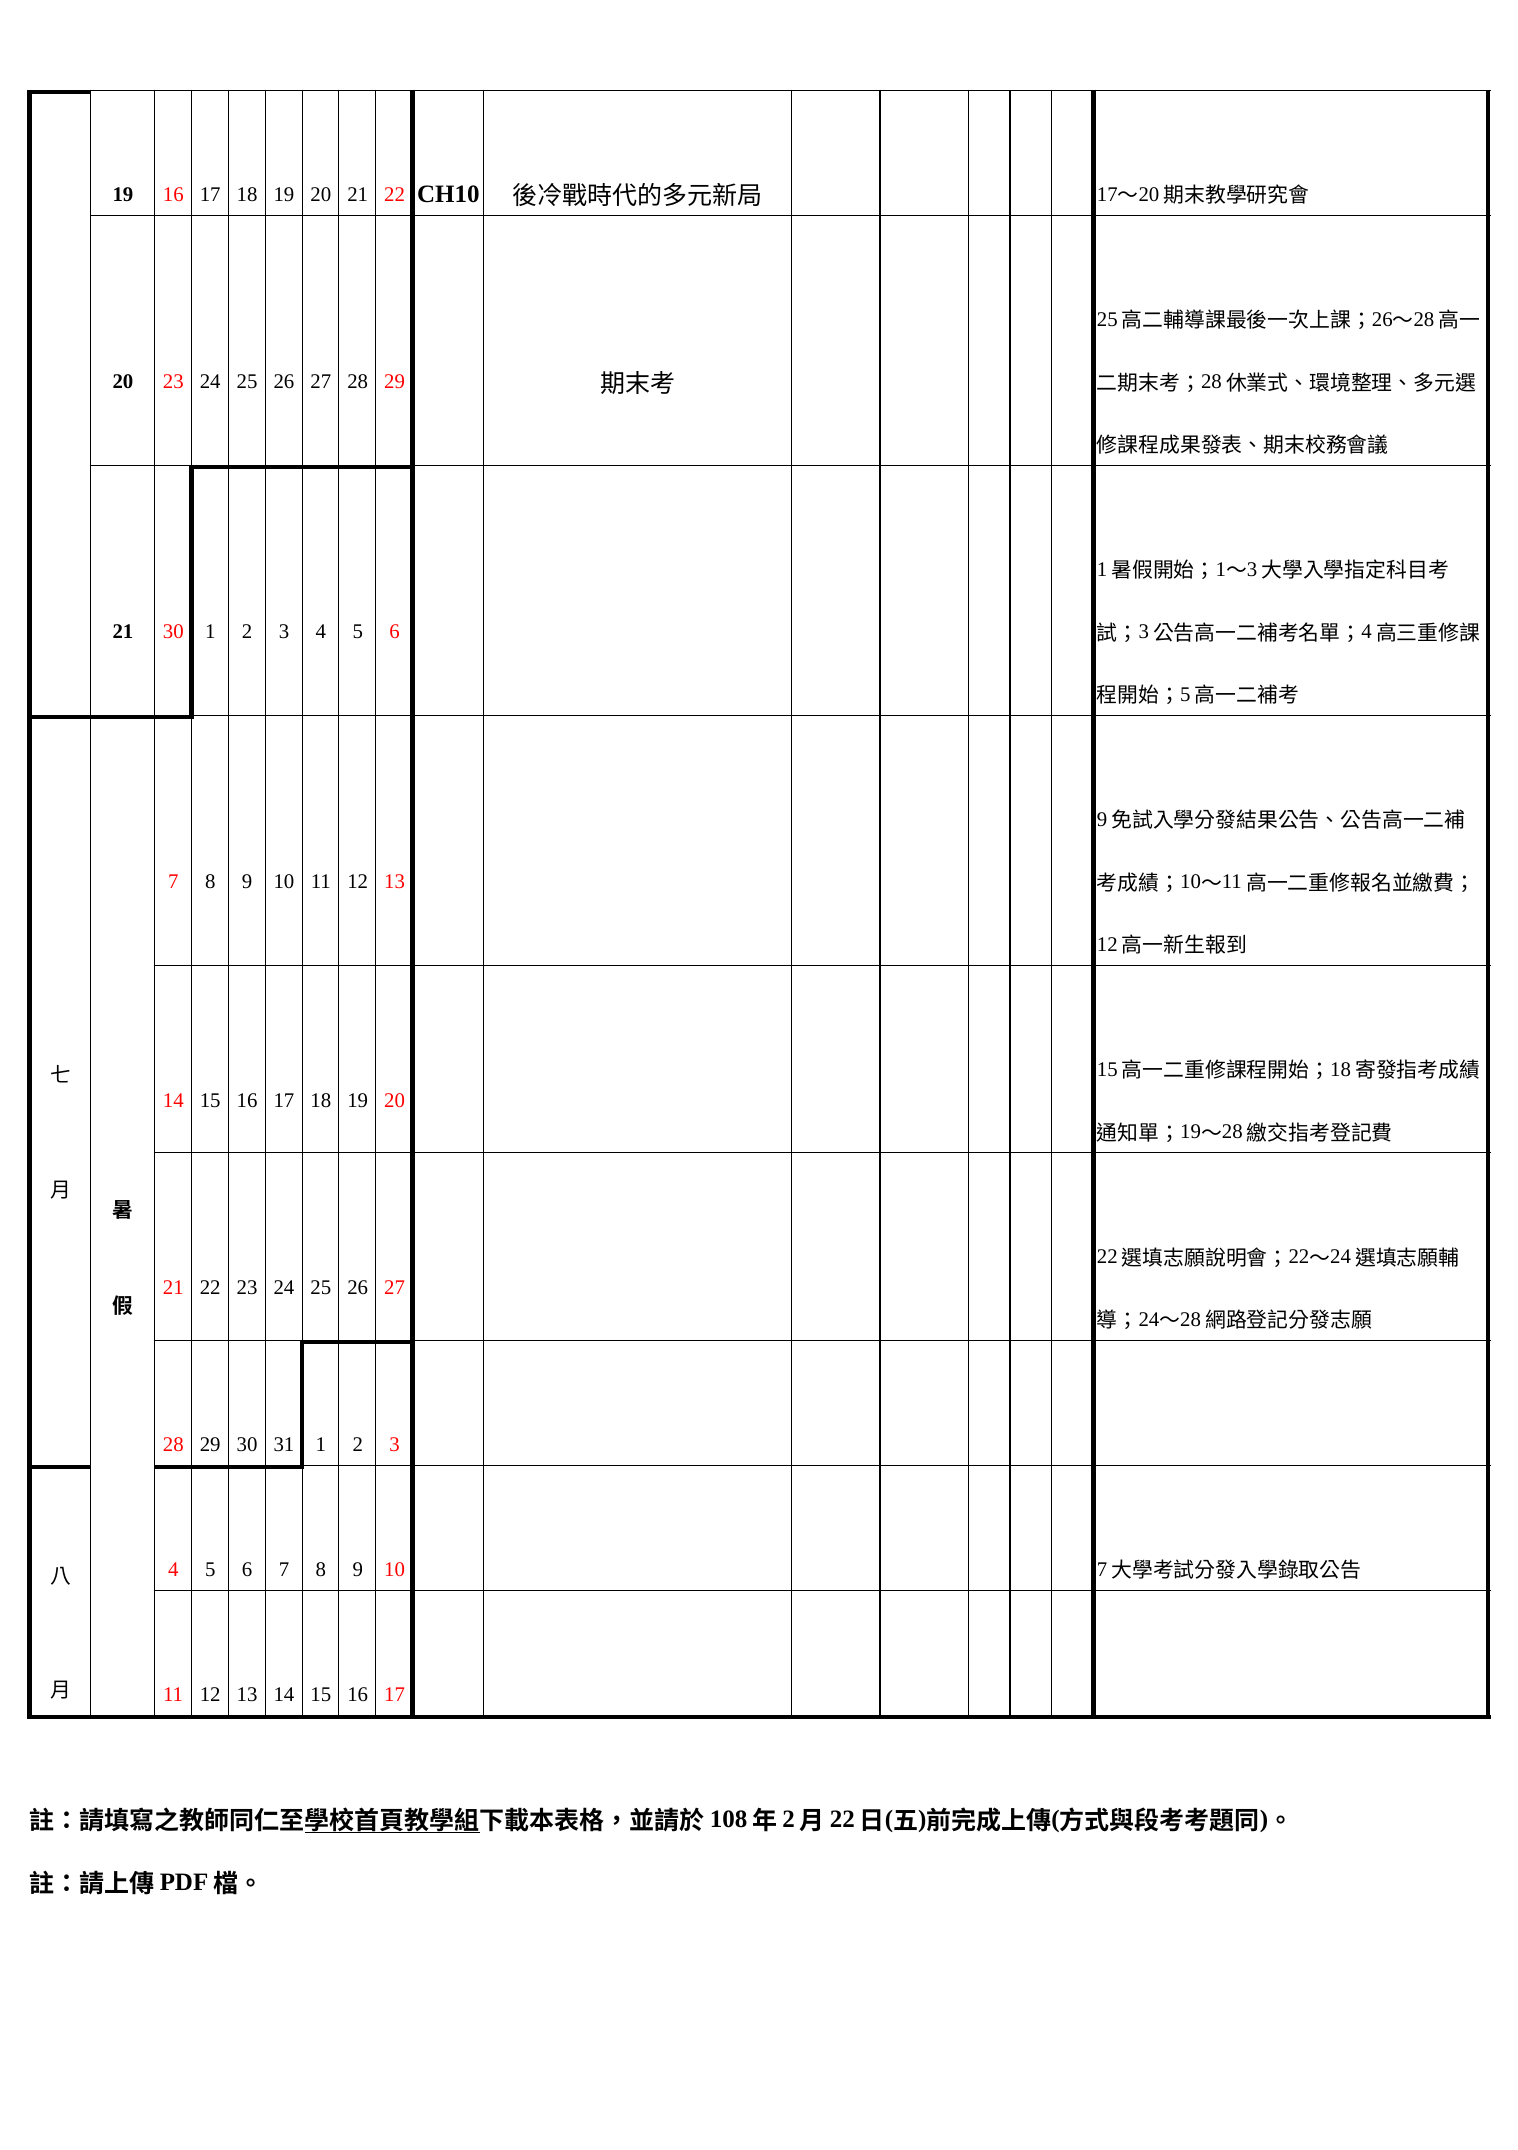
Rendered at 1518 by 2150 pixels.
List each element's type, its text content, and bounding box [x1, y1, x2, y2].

table_cell [1052, 1591, 1091, 1714]
table_cell 26 [266, 216, 302, 464]
table_cell [1052, 716, 1091, 964]
table_cell [969, 1341, 1009, 1464]
table_cell 22選填志願說明會；22～24選填志願輔導；24～28網路登記分發志願 [1096, 1153, 1486, 1339]
table_cell [881, 1153, 968, 1339]
table_cell [969, 1466, 1009, 1589]
table_cell 19 [91, 91, 154, 214]
table_cell 期末考 [484, 216, 791, 464]
table_cell 5 [339, 469, 375, 714]
table_cell 18 [303, 966, 338, 1152]
text 註：請填寫之教師同仁至學校首頁教學組下載本表格，並請於108年2月22日(五)前完成上傳(方式與段考考題同)。 [29, 1777, 1488, 1839]
table_cell [1011, 1466, 1051, 1589]
table_cell 7 [266, 1469, 302, 1589]
table_cell 13 [376, 716, 410, 964]
table_cell 暑 假 [91, 719, 154, 1714]
table_cell 18 [229, 91, 265, 214]
table_cell 2 [339, 1344, 375, 1464]
table_cell 19 [339, 966, 375, 1152]
table_cell [484, 1466, 791, 1589]
table_cell [792, 1341, 879, 1464]
table_cell [969, 966, 1009, 1152]
table_cell CH10 [415, 91, 483, 214]
table_cell 25 [229, 216, 265, 464]
table_cell [792, 1466, 879, 1589]
table_cell [1011, 216, 1051, 464]
table_cell [1096, 1591, 1486, 1714]
table_cell [969, 216, 1009, 464]
table_cell 1暑假開始；1～3大學入學指定科目考試；3公告高一二補考名單；4高三重修課程開始；5高一二補考 [1096, 466, 1486, 714]
table_cell [1011, 716, 1051, 964]
table_cell 21 [91, 466, 154, 714]
table_cell [484, 966, 791, 1152]
table_cell [969, 716, 1009, 964]
table_cell 7大學考試分發入學錄取公告 [1096, 1466, 1486, 1589]
table_cell [881, 1591, 968, 1714]
table_cell [969, 91, 1009, 214]
table_cell 14 [266, 1591, 302, 1714]
table_cell 21 [155, 1153, 191, 1339]
table_cell [415, 1341, 483, 1464]
table_cell [792, 1153, 879, 1339]
table_cell [1052, 91, 1091, 214]
table_cell 8 [303, 1466, 338, 1589]
table_cell 11 [155, 1591, 191, 1714]
table_cell 15高一二重修課程開始；18寄發指考成績通知單；19～28繳交指考登記費 [1096, 966, 1486, 1152]
table_cell [415, 1153, 483, 1339]
table_cell 9 [339, 1466, 375, 1589]
table_cell [1011, 466, 1051, 714]
table_cell 16 [229, 966, 265, 1152]
table_cell 21 [339, 91, 375, 214]
table_cell 28 [339, 216, 375, 464]
table_cell 20 [91, 216, 154, 464]
table_cell [1052, 966, 1091, 1152]
table_cell [1011, 1153, 1051, 1339]
table_cell [881, 716, 968, 964]
table_cell [415, 1591, 483, 1714]
table_cell [415, 216, 483, 464]
table_cell 17 [192, 91, 228, 214]
table_cell [1052, 1341, 1091, 1464]
table_cell 6 [376, 469, 410, 714]
table_cell [969, 1153, 1009, 1339]
table_cell 19 [266, 91, 302, 214]
table_cell 25 [303, 1153, 338, 1339]
table_cell 17 [376, 1591, 410, 1714]
table_cell [484, 466, 791, 714]
table_cell 22 [376, 91, 410, 214]
table_cell [1052, 1466, 1091, 1589]
table_cell 17～20期末教學研究會 [1096, 91, 1486, 214]
table_cell [484, 1153, 791, 1339]
table_cell [415, 716, 483, 964]
table_cell 24 [266, 1153, 302, 1339]
table_cell [792, 216, 879, 464]
table_cell [1052, 1153, 1091, 1339]
table_cell 30 [155, 466, 189, 714]
table_cell [484, 716, 791, 964]
table_cell 1 [304, 1344, 338, 1464]
table_cell [1011, 966, 1051, 1152]
table_cell 7 [155, 719, 191, 964]
table_cell 9 [229, 716, 265, 964]
table_cell 13 [229, 1591, 265, 1714]
table_cell 12 [339, 716, 375, 964]
table_cell [881, 216, 968, 464]
table_cell 5 [192, 1469, 228, 1589]
table_cell [881, 466, 968, 714]
table_cell 2 [229, 469, 265, 714]
table_cell [1052, 216, 1091, 464]
table_cell 26 [339, 1153, 375, 1339]
table_cell 10 [266, 716, 302, 964]
table_cell 31 [266, 1341, 300, 1464]
table_cell [969, 1591, 1009, 1714]
table_cell 24 [192, 216, 228, 464]
table_cell 後冷戰時代的多元新局 [484, 91, 791, 214]
table_cell 4 [303, 469, 338, 714]
table_cell 27 [376, 1153, 410, 1339]
table_cell [415, 966, 483, 1152]
table_cell 11 [303, 716, 338, 964]
table_cell [792, 91, 879, 214]
table_cell [792, 1591, 879, 1714]
table_cell [792, 966, 879, 1152]
table_cell [969, 466, 1009, 714]
table_cell [881, 966, 968, 1152]
table_cell 八 月 [32, 1469, 90, 1714]
table_cell 27 [303, 216, 338, 464]
table_cell 3 [266, 469, 302, 714]
table_cell [415, 1466, 483, 1589]
table_cell 30 [229, 1341, 265, 1464]
table_cell [881, 1341, 968, 1464]
text 註：請上傳PDF檔。 [29, 1839, 1488, 1902]
table_cell 16 [155, 91, 191, 214]
table_cell 20 [376, 966, 410, 1152]
table_cell [881, 91, 968, 214]
table_cell 16 [339, 1591, 375, 1714]
table_cell 10 [376, 1466, 410, 1589]
table_cell 1 [194, 469, 228, 714]
table_cell 15 [303, 1591, 338, 1714]
table_cell [881, 1466, 968, 1589]
table_cell 3 [376, 1344, 410, 1464]
table_cell 17 [266, 966, 302, 1152]
table_cell 七 月 [32, 719, 90, 1464]
table_cell 23 [155, 216, 191, 464]
table_cell 8 [192, 716, 228, 964]
table_cell [792, 716, 879, 964]
table_cell 12 [192, 1591, 228, 1714]
table_cell 6 [229, 1469, 265, 1589]
table_cell [32, 94, 90, 714]
table_cell 29 [192, 1341, 228, 1464]
table_cell [484, 1591, 791, 1714]
table_cell [1052, 466, 1091, 714]
table_cell [415, 466, 483, 714]
table_cell 4 [155, 1469, 191, 1589]
table_cell [1011, 91, 1051, 214]
table_cell [484, 1341, 791, 1464]
table_cell 29 [376, 216, 410, 464]
table_cell [792, 466, 879, 714]
table_cell 14 [155, 966, 191, 1152]
table_cell 23 [229, 1153, 265, 1339]
table_cell [1096, 1341, 1486, 1464]
table_cell 25高二輔導課最後一次上課；26～28高一二期末考；28休業式、環境整理、多元選修課程成果發表、期末校務會議 [1096, 216, 1486, 464]
table_cell 28 [155, 1341, 191, 1464]
table_cell 15 [192, 966, 228, 1152]
table_cell [1011, 1591, 1051, 1714]
table_cell 20 [303, 91, 338, 214]
table_cell 22 [192, 1153, 228, 1339]
table_cell [1011, 1341, 1051, 1464]
table_cell 9免試入學分發結果公告、公告高一二補考成績；10～11高一二重修報名並繳費；12高一新生報到 [1096, 716, 1486, 964]
